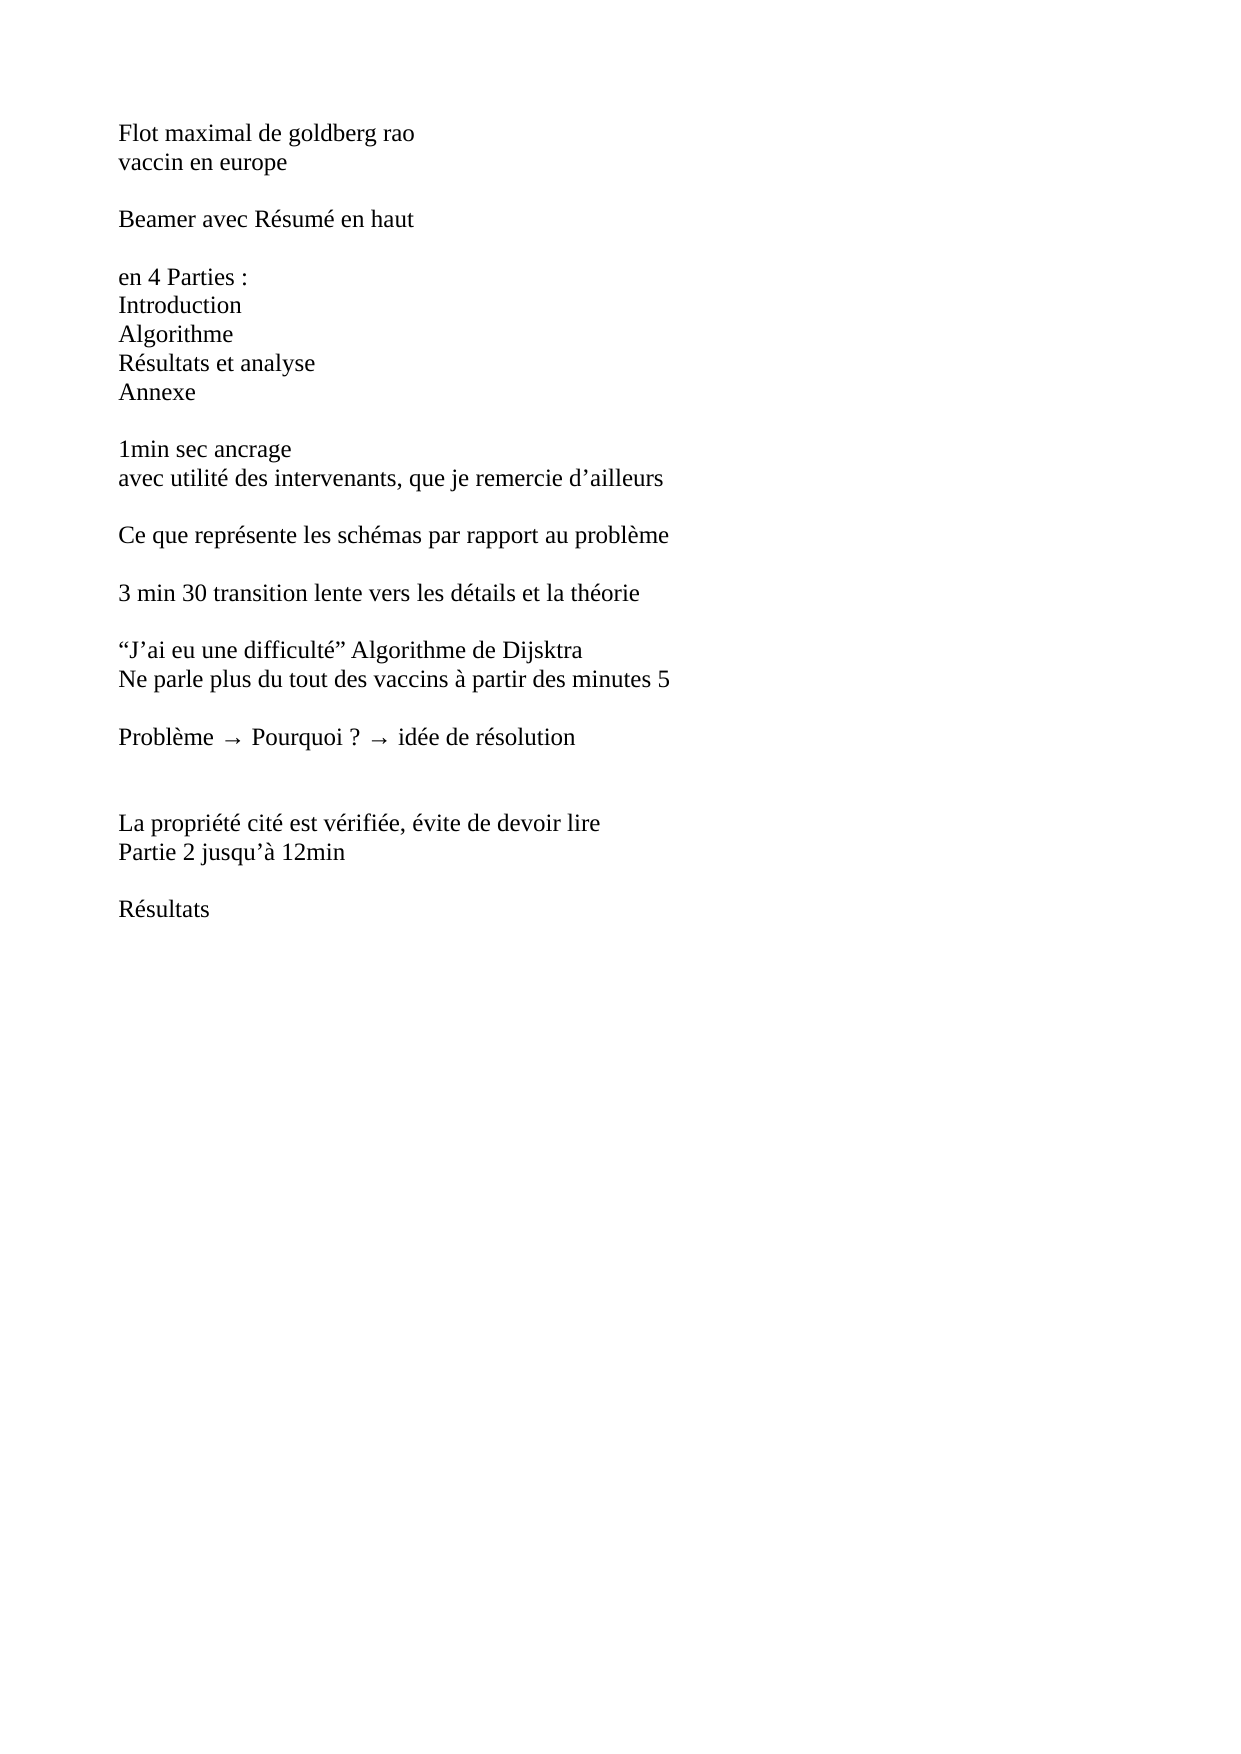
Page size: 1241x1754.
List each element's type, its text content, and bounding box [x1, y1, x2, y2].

text Problème → Pourquoi ? → idée de résolution [118, 722, 1122, 751]
text “J’ai eu une difficulté” Algorithme de Dijsktra [118, 636, 1122, 664]
text vaccin en europe [118, 147, 1122, 176]
text Ce que représente les schémas par rapport au problème [118, 521, 1122, 549]
text Flot maximal de goldberg rao [118, 118, 1122, 147]
text 1min sec ancrage [118, 434, 1122, 463]
text 3 min 30 transition lente vers les détails et la théorie [118, 578, 1122, 607]
text La propriété cité est vérifiée, évite de devoir lire [118, 808, 1122, 837]
text en 4 Parties : [118, 262, 1122, 291]
text Ne parle plus du tout des vaccins à partir des minutes 5 [118, 664, 1122, 693]
text Algorithme [118, 319, 1122, 348]
text Beamer avec Résumé en haut [118, 204, 1122, 233]
text Partie 2 jusqu’à 12min [118, 837, 1122, 866]
text Résultats [118, 894, 1122, 923]
text avec utilité des intervenants, que je remercie d’ailleurs [118, 463, 1122, 492]
text Annexe [118, 377, 1122, 406]
text Résultats et analyse [118, 348, 1122, 377]
text Introduction [118, 291, 1122, 319]
